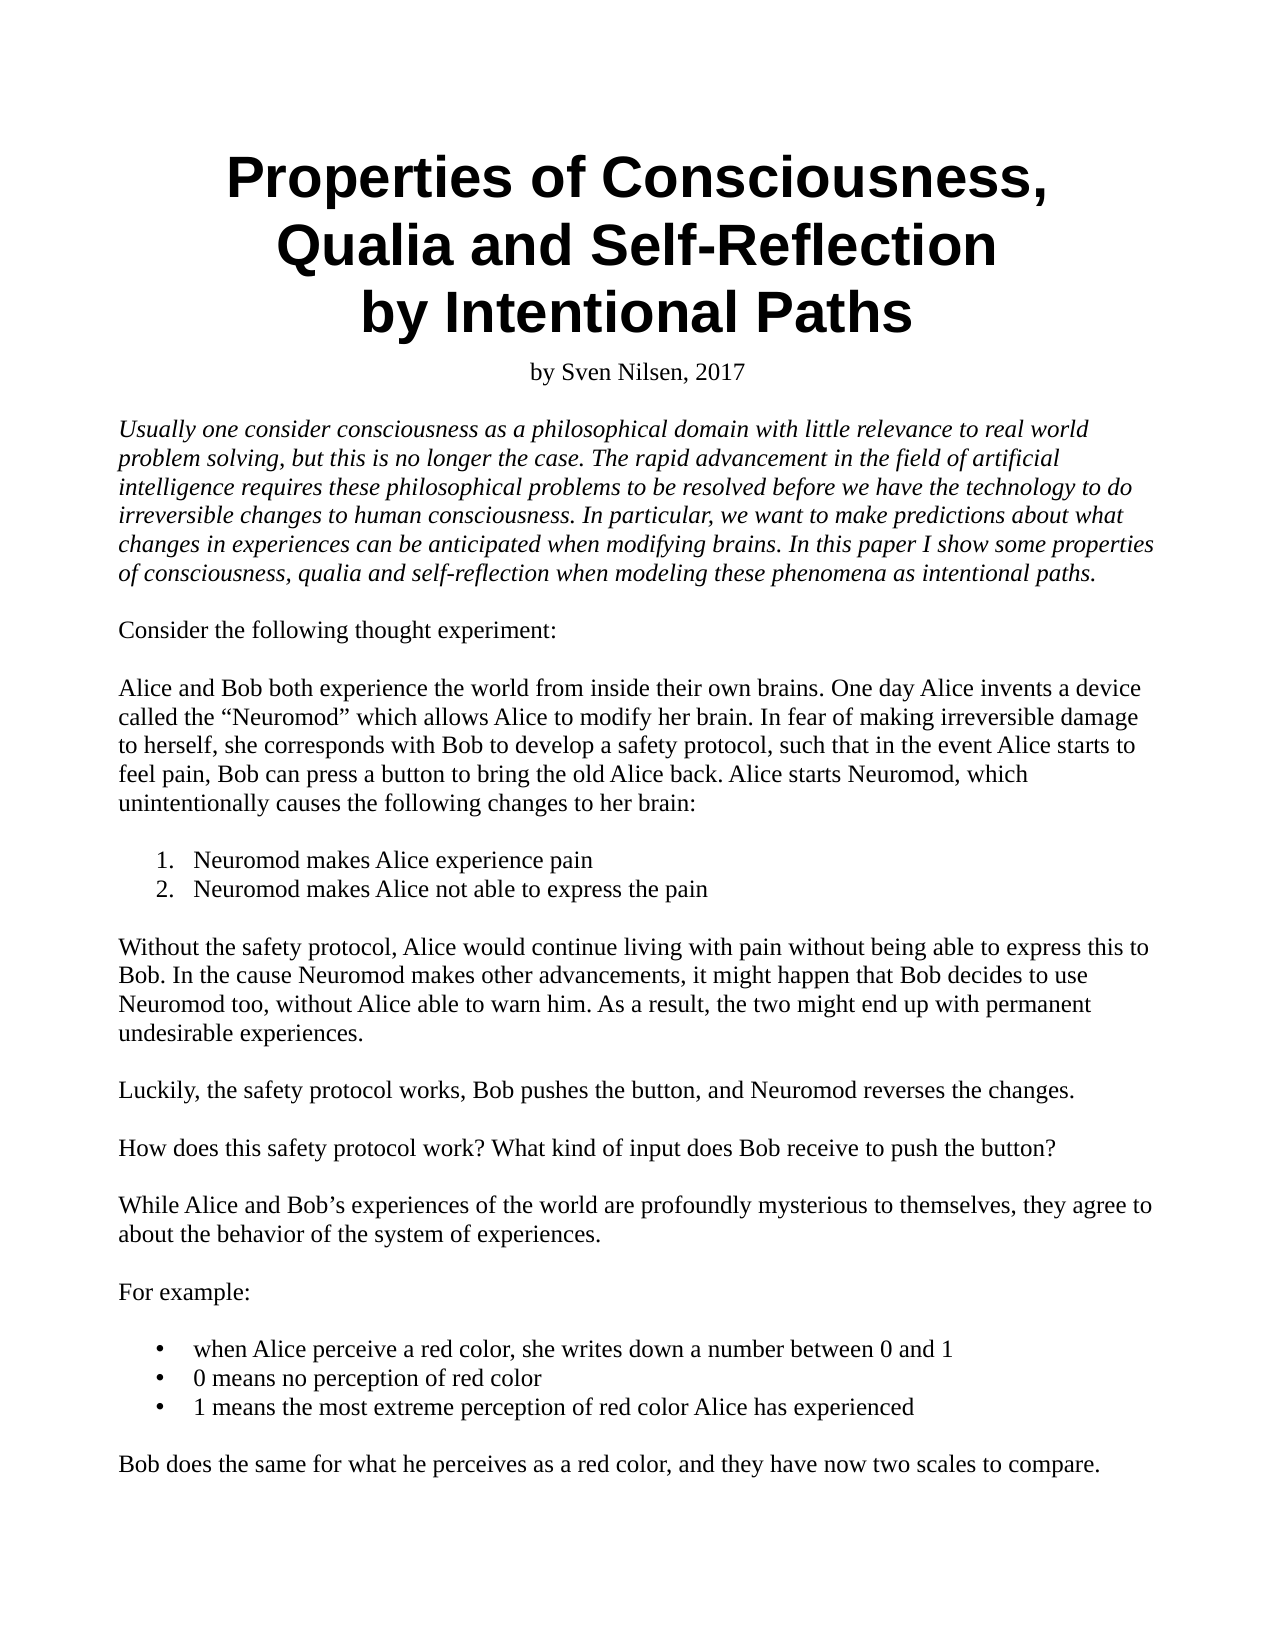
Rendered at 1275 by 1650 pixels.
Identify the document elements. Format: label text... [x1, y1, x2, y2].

text How does this safety protocol work? What kind of input does Bob receive to push the button? [118, 1133, 1157, 1162]
text Without the safety protocol, Alice would continue living with pain without being able to express this to Bob. In the cause Neuromod makes other advancements, it might happen that Bob decides to use Neuromod too, without Alice able to warn him. As a result, the two might end up with permanent undesirable experiences. [118, 932, 1157, 1047]
list Neuromod makes Alice experience pain [156, 846, 1157, 874]
title Properties of Consciousness, Qualia and Self-Reflection by Intentional Paths [118, 143, 1157, 344]
list 0 means no perception of red color [156, 1363, 1157, 1392]
list when Alice perceive a red color, she writes down a number between 0 and 1 [156, 1334, 1157, 1363]
list Neuromod makes Alice not able to express the pain [156, 874, 1157, 903]
text Consider the following thought experiment: [118, 616, 1157, 644]
text While Alice and Bob’s experiences of the world are profoundly mysterious to themselves, they agree to about the behavior of the system of experiences. [118, 1191, 1157, 1248]
text by Sven Nilsen, 2017 [118, 357, 1157, 386]
list 1 means the most extreme perception of red color Alice has experienced [156, 1392, 1157, 1421]
text Usually one consider consciousness as a philosophical domain with little relevance to real world problem solving, but this is no longer the case. The rapid advancement in the field of artificial intelligence requires these philosophical problems to be resolved before we have the technology to do irreversible changes to human consciousness. In particular, we want to make predictions about what changes in experiences can be anticipated when modifying brains. In this paper I show some properties of consciousness, qualia and self-reflection when modeling these phenomena as intentional paths. [118, 414, 1157, 587]
text For example: [118, 1277, 1157, 1306]
text Alice and Bob both experience the world from inside their own brains. One day Alice invents a device called the “Neuromod” which allows Alice to modify her brain. In fear of making irreversible damage to herself, she corresponds with Bob to develop a safety protocol, such that in the event Alice starts to feel pain, Bob can press a button to bring the old Alice back. Alice starts Neuromod, which unintentionally causes the following changes to her brain: [118, 673, 1157, 817]
text Bob does the same for what he perceives as a red color, and they have now two scales to compare. [118, 1449, 1157, 1478]
text Luckily, the safety protocol works, Bob pushes the button, and Neuromod reverses the changes. [118, 1076, 1157, 1104]
